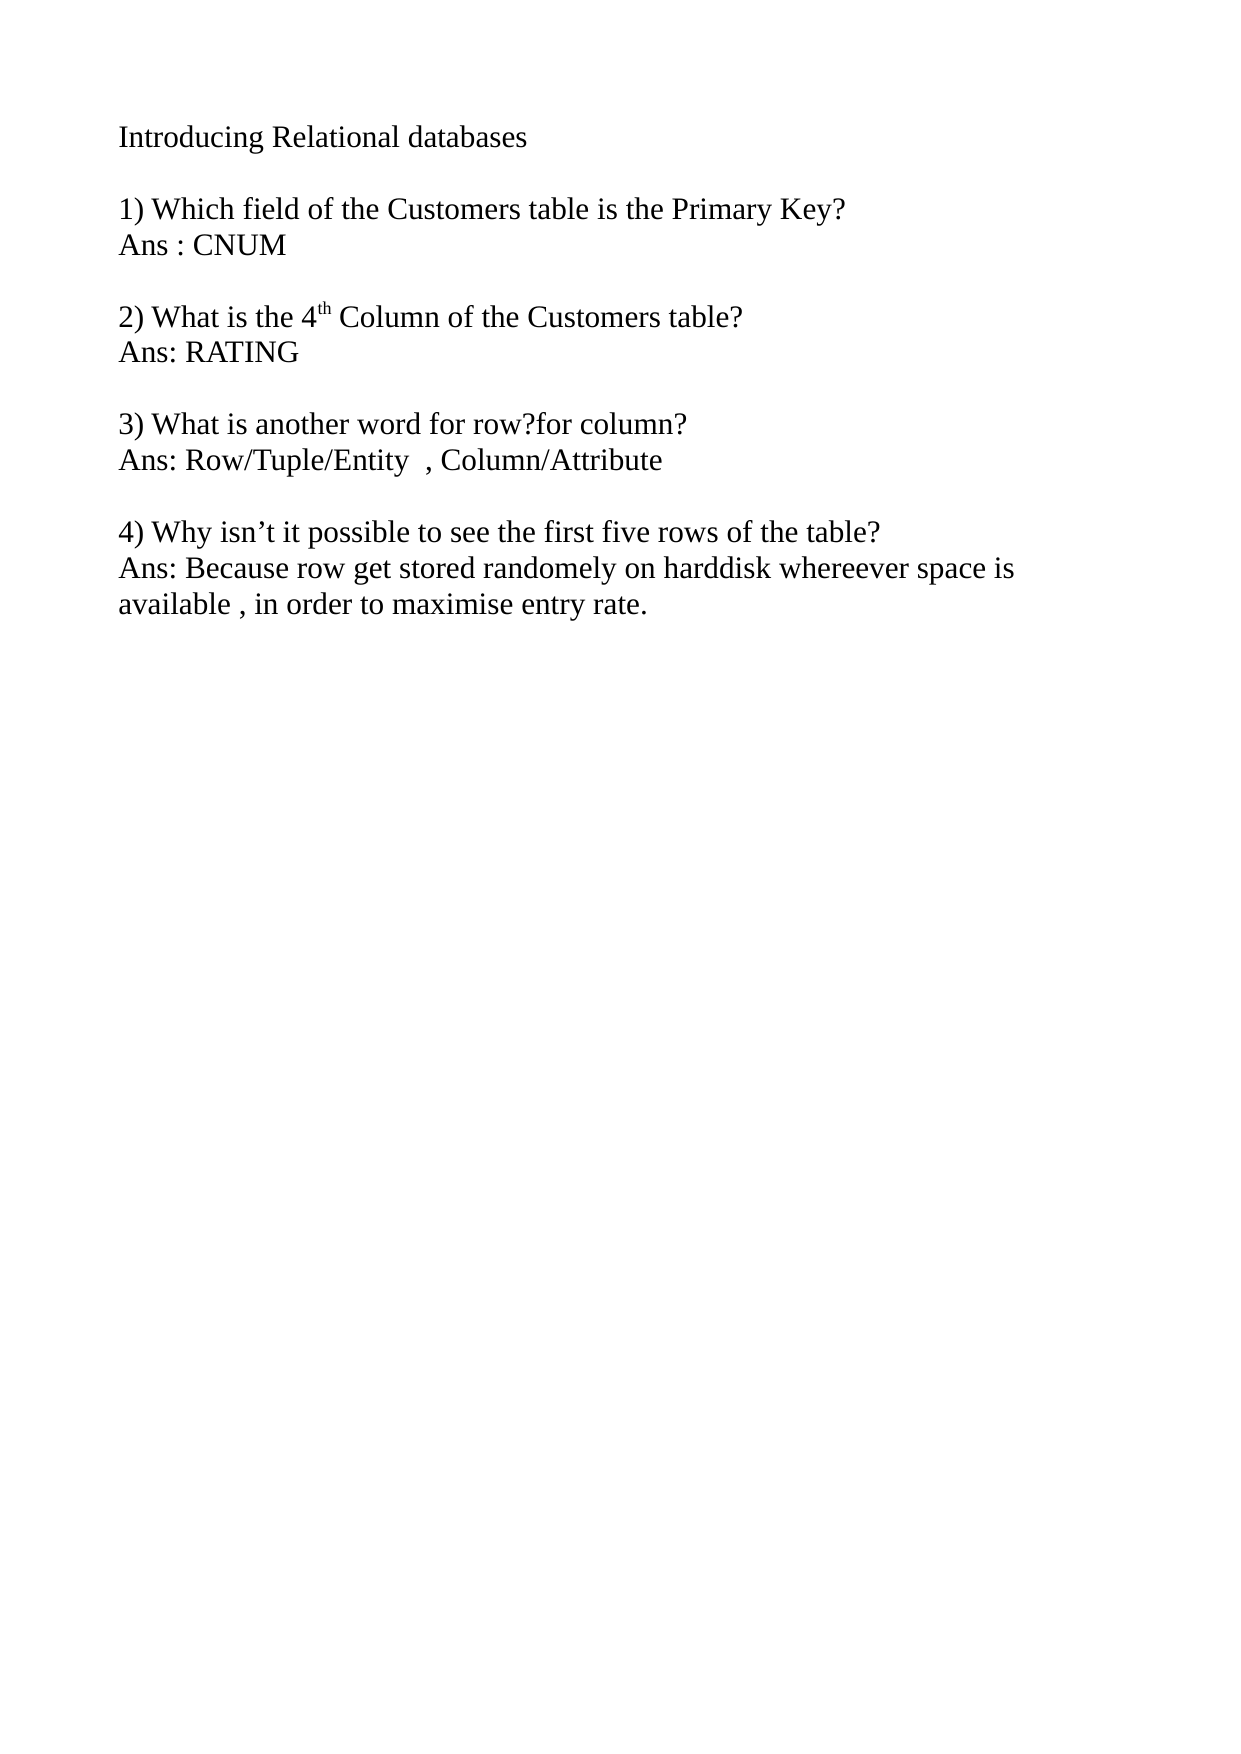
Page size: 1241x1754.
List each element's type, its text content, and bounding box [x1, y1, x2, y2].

text Ans: Because row get stored randomely on harddisk whereever space is available , in order to maximise entry rate. [118, 549, 1122, 621]
text 1) Which field of the Customers table is the Primary Key? [118, 190, 1122, 226]
text Ans: Row/Tuple/Entity , Column/Attribute [118, 442, 1122, 477]
text 2) What is the 4th Column of the Customers table? [118, 298, 1122, 334]
text Ans : CNUM [118, 226, 1122, 262]
text 4) Why isn’t it possible to see the first five rows of the table? [118, 513, 1122, 549]
text Introducing Relational databases [118, 118, 1122, 154]
text 3) What is another word for row?for column? [118, 406, 1122, 442]
text Ans: RATING [118, 334, 1122, 370]
